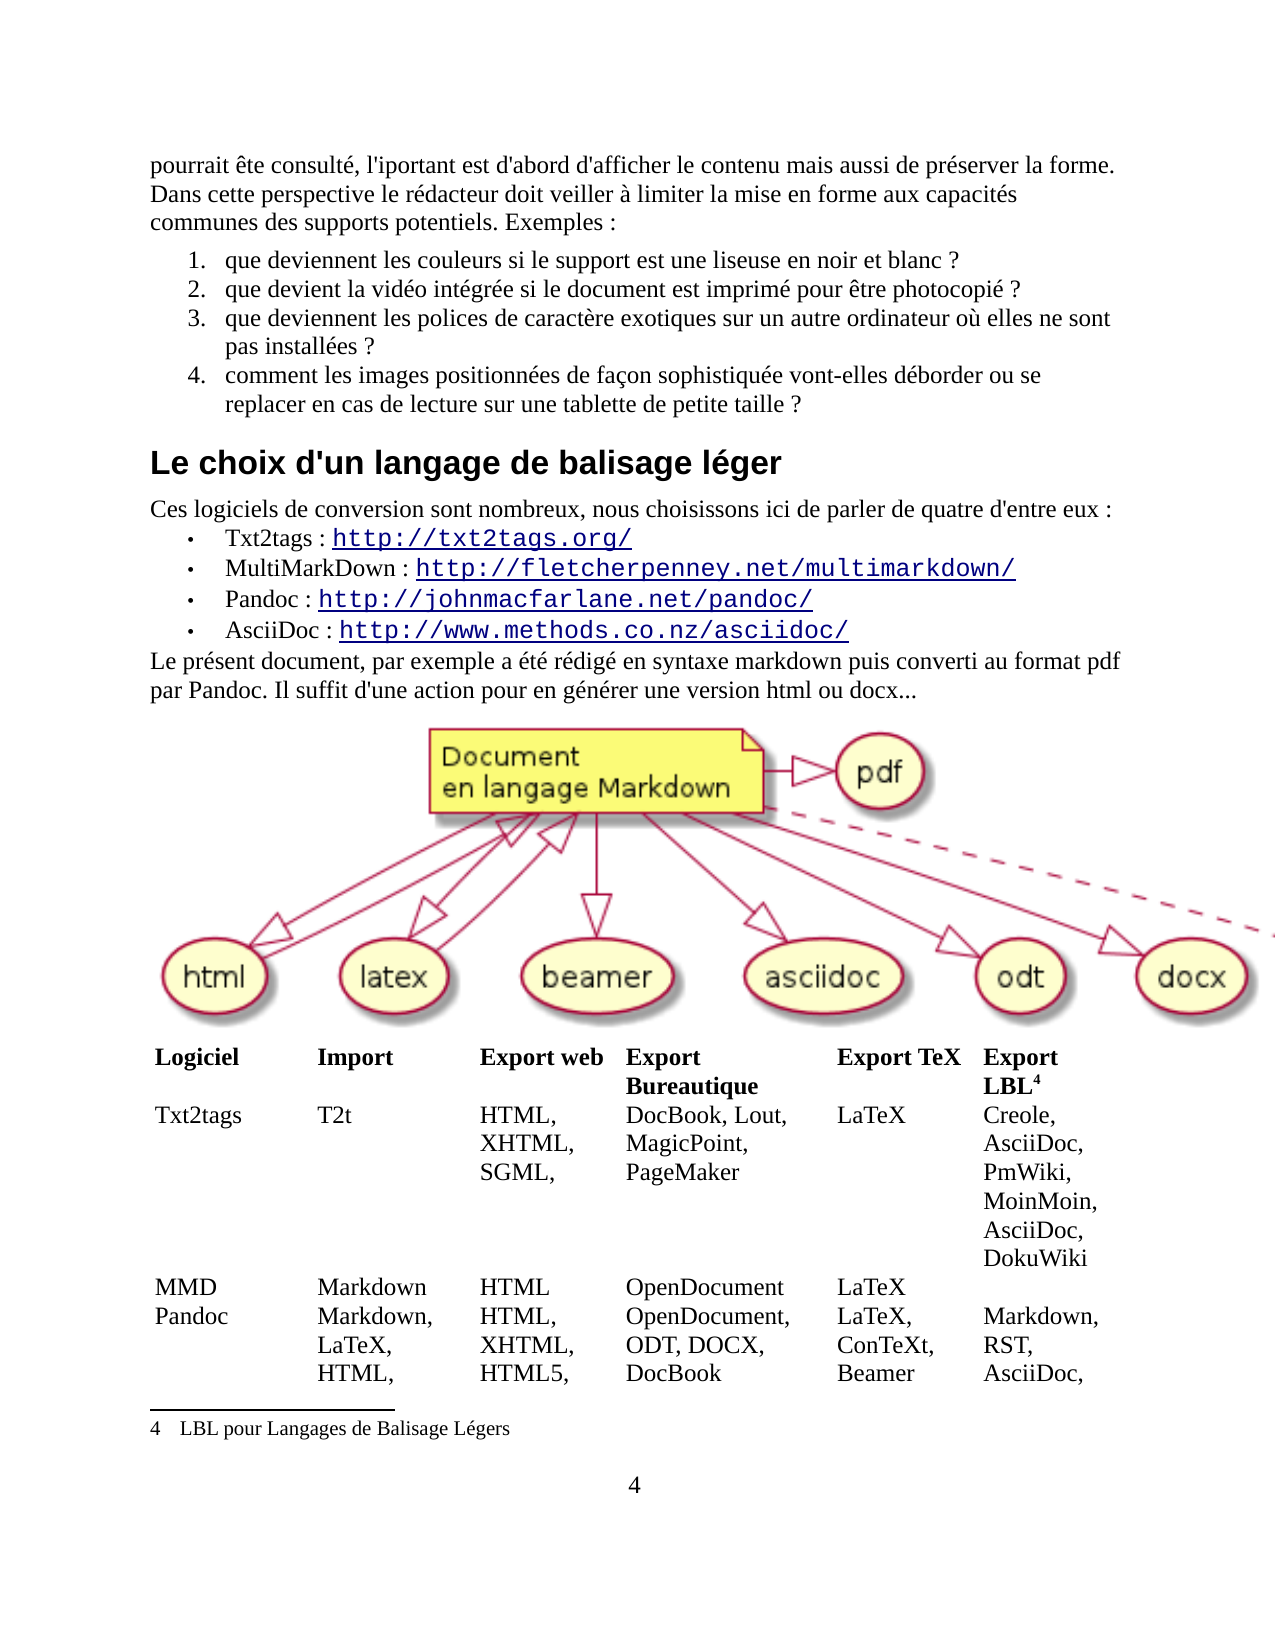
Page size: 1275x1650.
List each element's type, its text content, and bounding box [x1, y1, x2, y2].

list AsciiDoc : http://www.methods.co.nz/asciidoc/ [187, 615, 1125, 646]
table_cell DocBook, Lout, MagicPoint, PageMaker [621, 1100, 832, 1272]
table_cell LaTeX [833, 1100, 979, 1272]
table_cell HTML, XHTML, SGML, [475, 1100, 621, 1272]
table_cell Pandoc [150, 1301, 312, 1387]
text Ces logiciels de conversion sont nombreux, nous choisissons ici de parler de quatre d'entre eux : [150, 494, 1125, 523]
table_header Export LBL [979, 1042, 1125, 1100]
table_cell OpenDocument [621, 1272, 832, 1301]
table_cell MMD [150, 1272, 312, 1301]
list MultiMarkDown : http://fletcherpenney.net/multimarkdown/ [187, 553, 1125, 584]
table_header Export TeX [833, 1042, 979, 1100]
table_cell Creole, AsciiDoc, PmWiki, MoinMoin, AsciiDoc, DokuWiki [979, 1100, 1125, 1272]
table_cell Txt2tags [150, 1100, 312, 1272]
table_cell T2t [313, 1100, 475, 1272]
table_cell HTML [475, 1272, 621, 1301]
table_cell HTML, XHTML, HTML5, [475, 1301, 621, 1387]
table_cell LaTeX, ConTeXt, Beamer [833, 1301, 979, 1387]
table_cell [979, 1272, 1125, 1301]
list comment les images positionnées de façon sophistiquée vont-elles déborder ou se replacer en cas de lecture sur une tablette de petite taille ? [187, 360, 1125, 418]
list Txt2tags : http://txt2tags.org/ [187, 523, 1125, 553]
table_header Export web [475, 1042, 621, 1100]
text pourrait ête consulté, l'iportant est d'abord d'afficher le contenu mais aussi de préserver la forme. Dans cette perspective le rédacteur doit veiller à limiter la mise en forme aux capacités communes des supports potentiels. Exemples : [150, 150, 1125, 236]
text Le présent document, par exemple a été rédigé en syntaxe markdown puis converti au format pdf par Pandoc. Il suffit d'une action pour en générer une version html ou docx... [150, 646, 1125, 703]
table_cell OpenDocument, ODT, DOCX, DocBook [621, 1301, 832, 1387]
table_header Import [313, 1042, 475, 1100]
picture [150, 712, 1275, 1034]
table_cell Markdown, RST, AsciiDoc, [979, 1301, 1125, 1387]
subtitle Le choix d'un langage de balisage léger [150, 443, 1125, 481]
list Pandoc : http://johnmacfarlane.net/pandoc/ [187, 584, 1125, 615]
table_header Logiciel [150, 1042, 312, 1100]
table_header Export Bureautique [621, 1042, 832, 1100]
list que deviennent les polices de caractère exotiques sur un autre ordinateur où elles ne sont pas installées ? [187, 303, 1125, 360]
table_cell Markdown, LaTeX, HTML, [313, 1301, 475, 1387]
list que deviennent les couleurs si le support est une liseuse en noir et blanc ? [187, 245, 1125, 274]
table_cell Markdown [313, 1272, 475, 1301]
list que devient la vidéo intégrée si le document est imprimé pour être photocopié ? [187, 274, 1125, 303]
table_cell LaTeX [833, 1272, 979, 1301]
